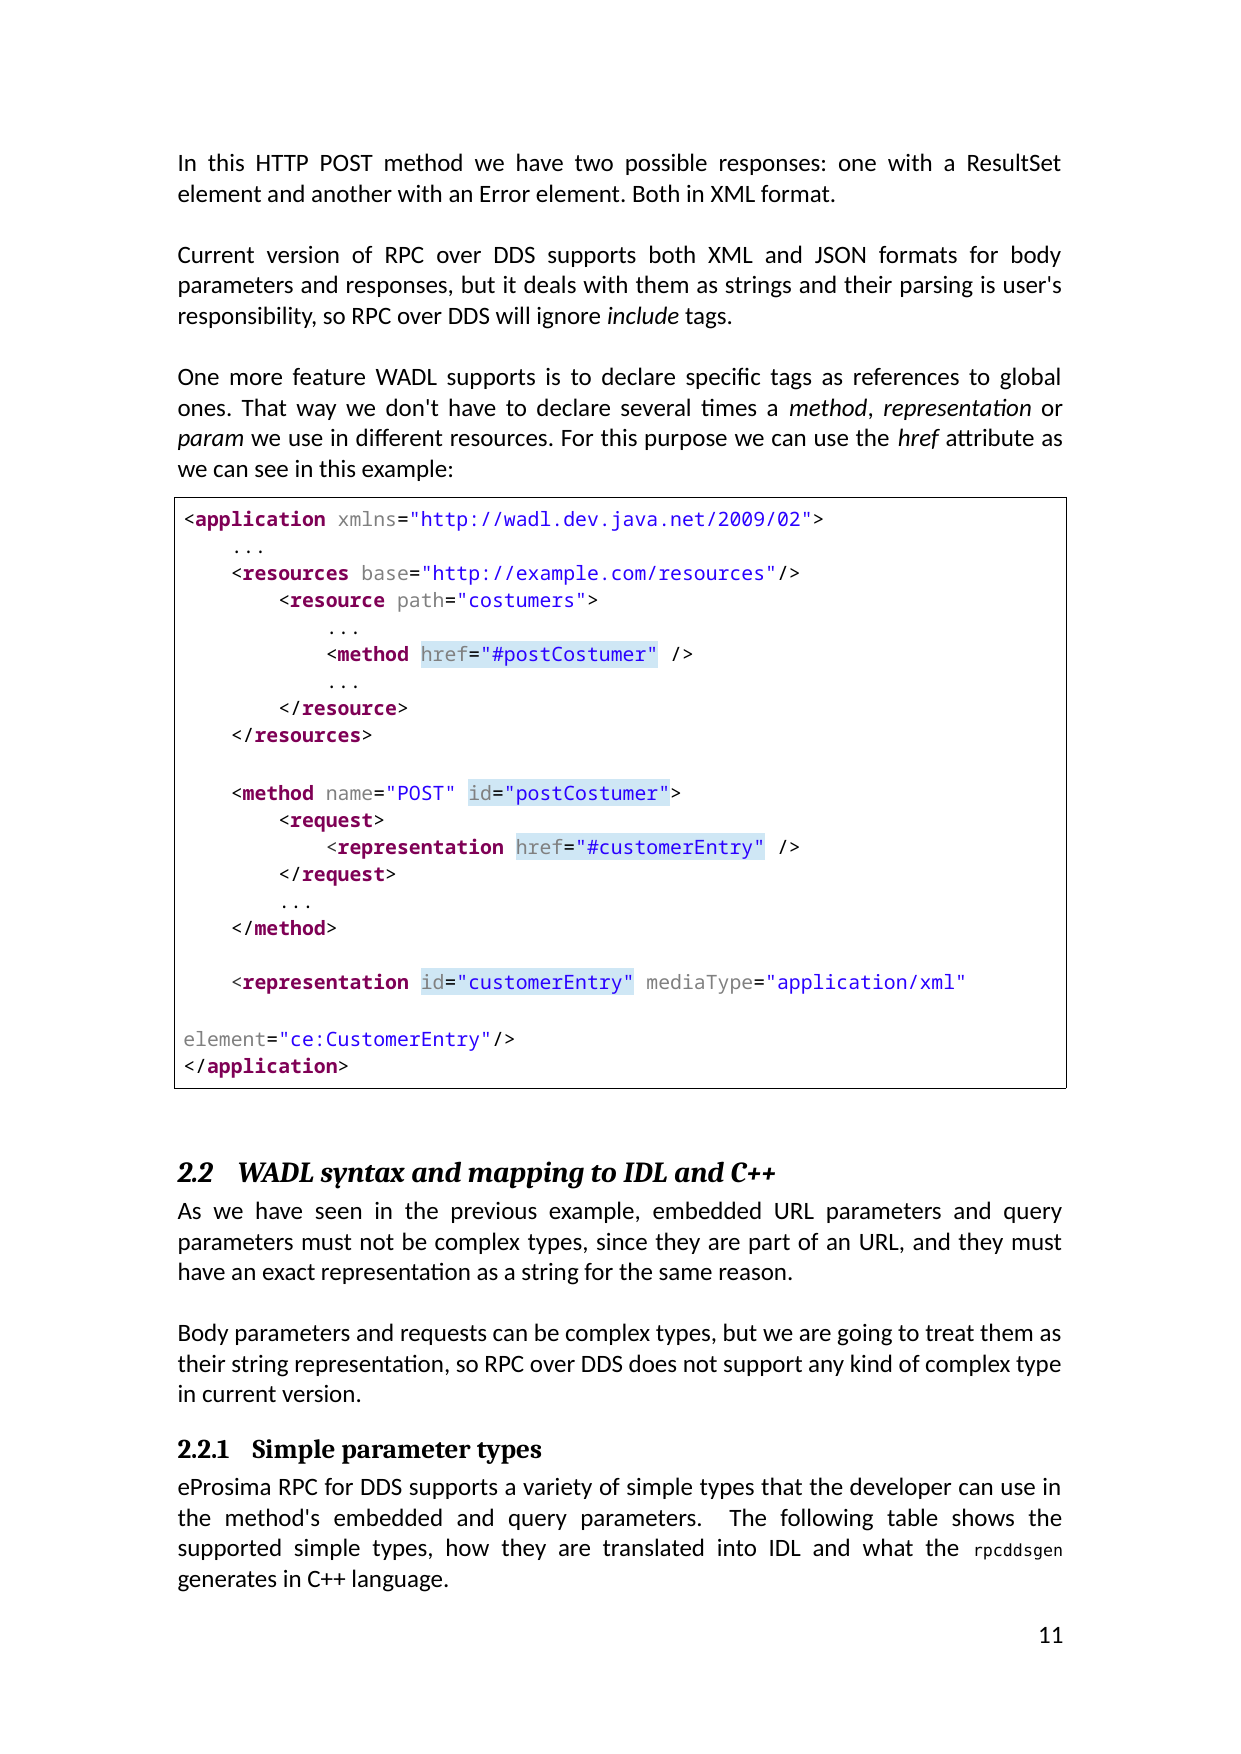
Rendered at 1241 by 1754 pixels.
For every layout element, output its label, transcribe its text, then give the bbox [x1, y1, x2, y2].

text <request> [183, 806, 1057, 833]
text </method> [183, 914, 1057, 941]
text </resources> [183, 722, 1057, 748]
text eProsima RPC for DDS supports a variety of simple types that the developer can use in the method's embedded and query parameters. The following table shows the supported simple types, how they are translated into IDL and what the rpcddsgen generates in C++ language. [177, 1472, 1063, 1594]
text As we have seen in the previous example, embedded URL parameters and query parameters must not be complex types, since they are part of an URL, and they must have an exact representation as a string for the same reason. [177, 1196, 1063, 1287]
text <resource path="costumers"> [183, 587, 1057, 614]
text element="ce:CustomerEntry"/> [183, 995, 1057, 1052]
text </resource> [183, 694, 1057, 722]
text ... [183, 668, 1057, 694]
text </application> [183, 1052, 1057, 1079]
text ... [183, 614, 1057, 641]
text <method href="#postCostumer" /> [183, 641, 1057, 668]
text </request> [183, 860, 1057, 887]
text <representation href="#customerEntry" /> [183, 833, 1057, 860]
text Current version of RPC over DDS supports both XML and JSON formats for body parameters and responses, but it deals with them as strings and their parsing is user's responsibility, so RPC over DDS will ignore include tags. [177, 239, 1063, 331]
text In this HTTP POST method we have two possible responses: one with a ResultSet element and another with an Error element. Both in XML format. [177, 148, 1063, 209]
text ... [183, 887, 1057, 914]
text <application xmlns="http://wadl.dev.java.net/2009/02"> [183, 506, 1057, 533]
text Body parameters and requests can be complex types, but we are going to treat them as their string representation, so RPC over DDS does not support any kind of complex type in current version. [177, 1318, 1063, 1409]
text <resources base="http://example.com/resources"/> [183, 560, 1057, 587]
subtitle Simple parameter types [177, 1434, 1063, 1465]
text One more feature WADL supports is to declare specific tags as references to global ones. That way we don't have to declare several times a method, representation or param we use in different resources. For this purpose we can use the href attribute as we can see in this example: [177, 361, 1063, 483]
text <method name="POST" id="postCostumer"> [183, 779, 1057, 806]
text ... [183, 533, 1057, 560]
text <representation id="customerEntry" mediaType="application/xml" [183, 968, 1057, 995]
subtitle WADL syntax and mapping to IDL and C++ [177, 1156, 1063, 1189]
